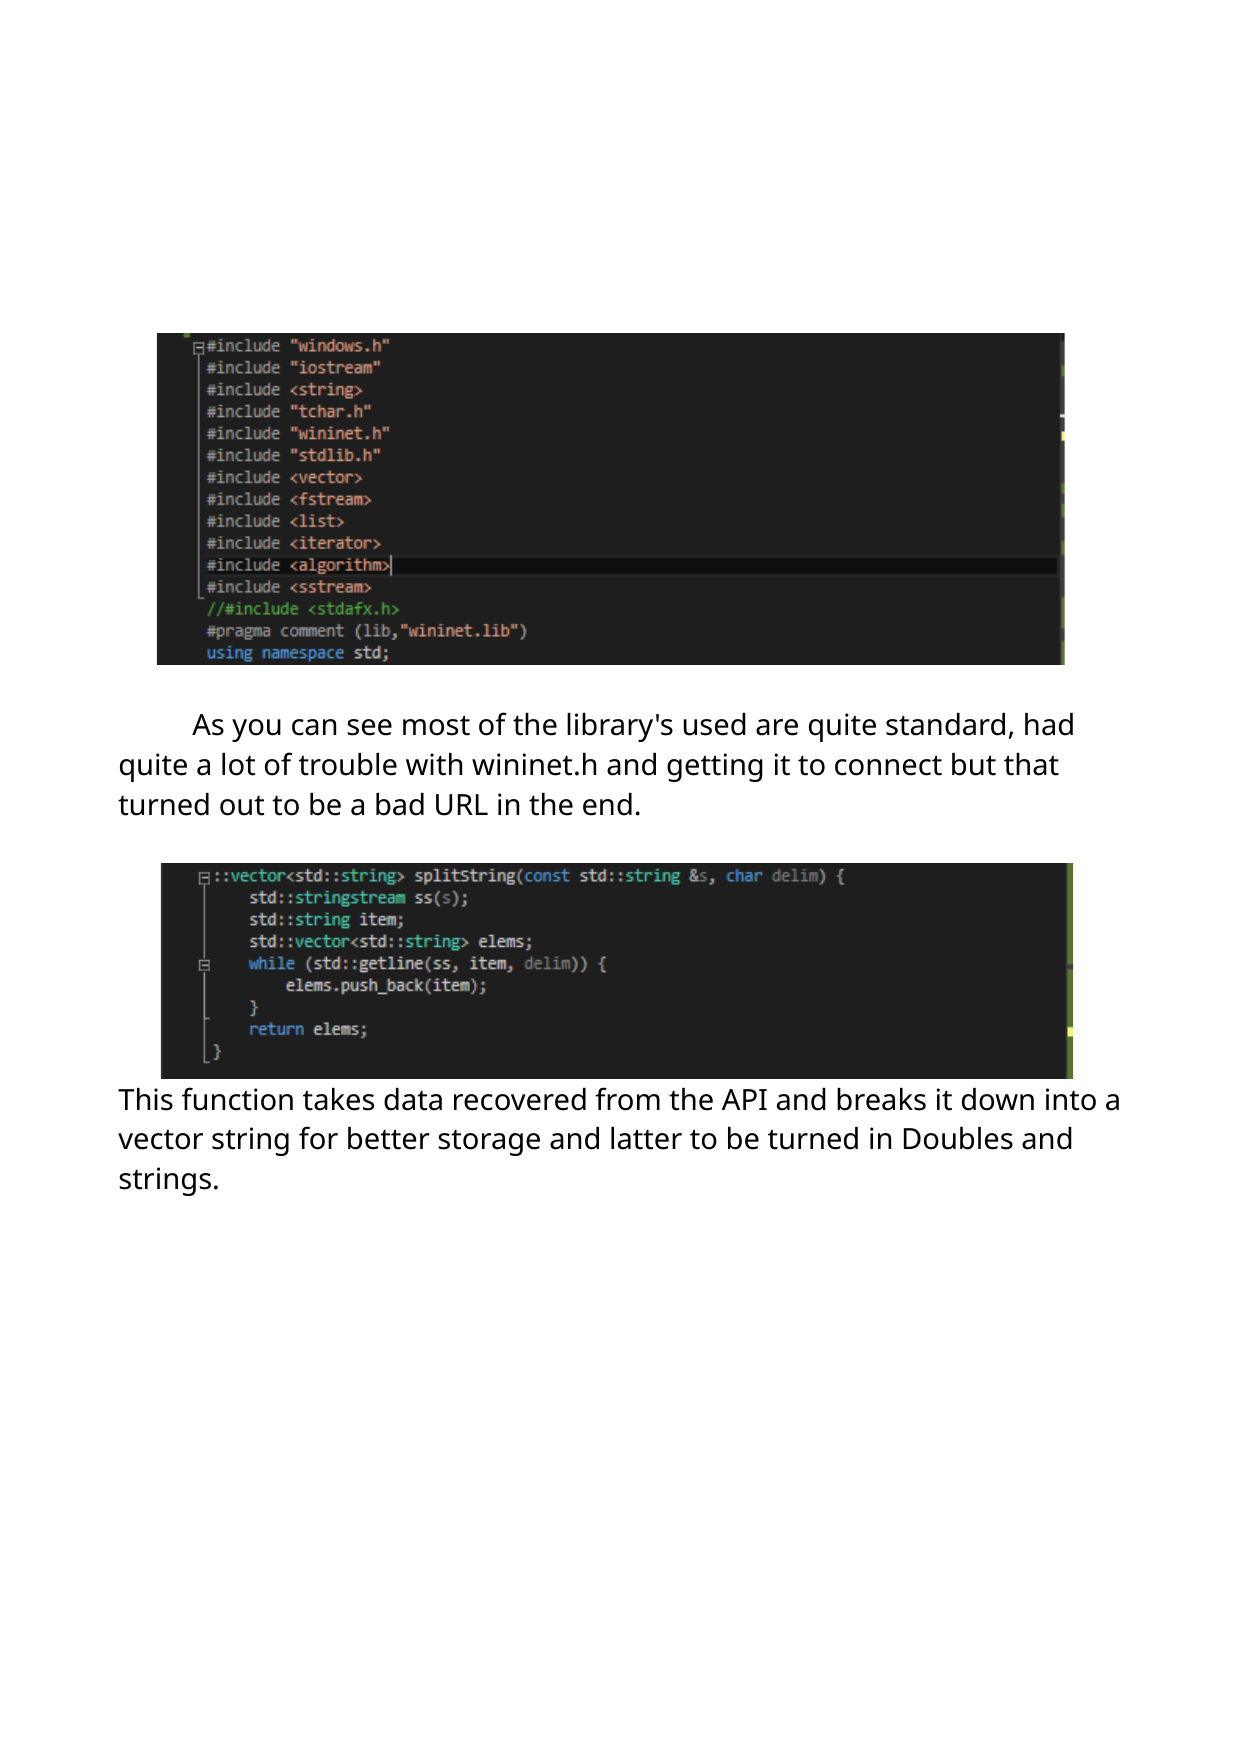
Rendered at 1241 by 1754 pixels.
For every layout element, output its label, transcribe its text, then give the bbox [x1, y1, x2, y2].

text As you can see most of the library's used are quite standard, had quite a lot of trouble with wininet.h and getting it to connect but that turned out to be a bad URL in the end. [118, 704, 1122, 824]
picture [156, 333, 1065, 665]
text This function takes data recovered from the API and breaks it down into a vector string for better storage and latter to be turned in Doubles and strings. [118, 863, 1122, 1198]
picture [160, 863, 1074, 1079]
